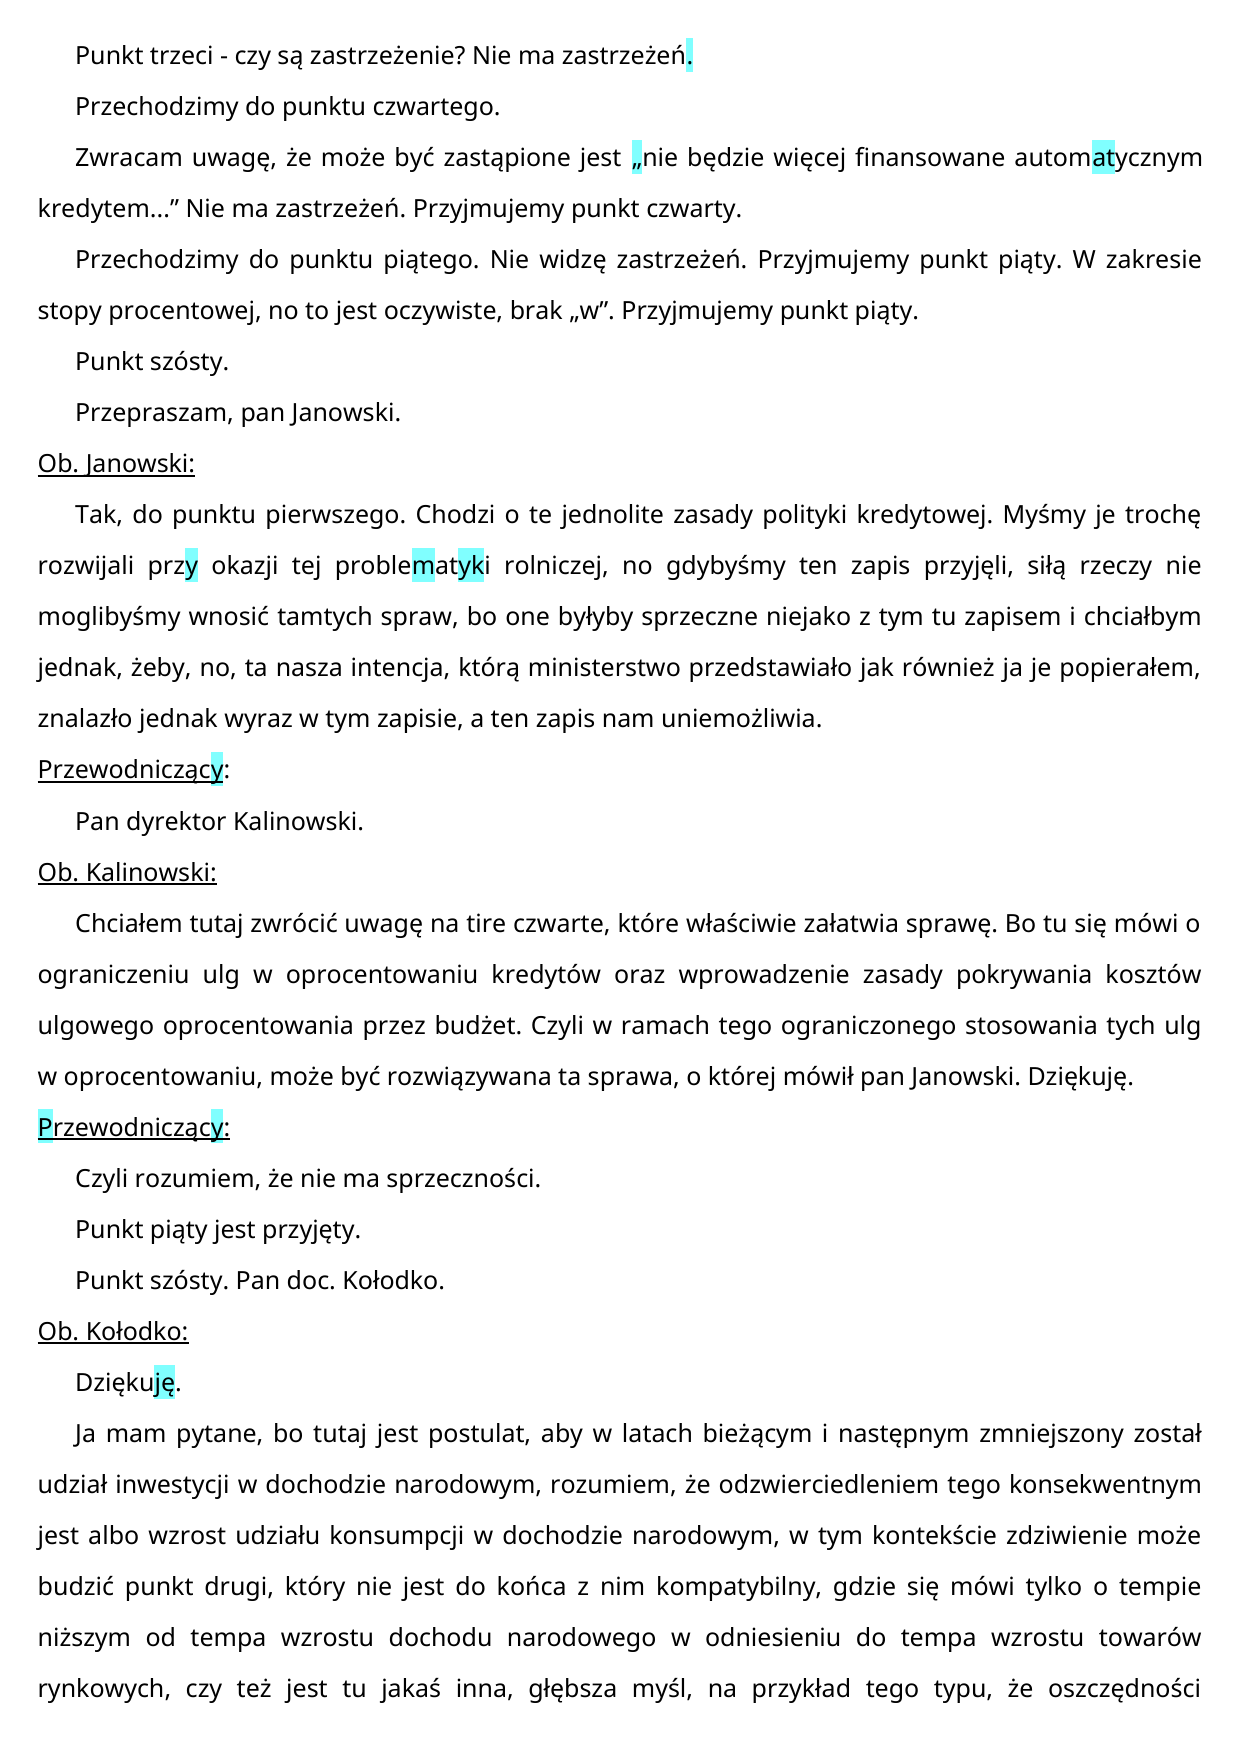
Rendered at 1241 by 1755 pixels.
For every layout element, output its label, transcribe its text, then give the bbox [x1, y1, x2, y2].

text Ob. Kołodko: [37, 1313, 1203, 1348]
text Tak, do punktu pierwszego. Chodzi o te jednolite zasady polityki kredytowej. Myśmy je trochę rozwijali przy okazji tej problematyki rolniczej, no gdybyśmy ten zapis przyjęli, siłą rzeczy nie moglibyśmy wnosić tamtych spraw, bo one byłyby sprzeczne niejako z tym tu zapisem i chciałbym jednak, żeby, no, ta nasza intencja, którą ministerstwo przedstawiało jak również ja je popierałem, znalazło jednak wyraz w tym zapisie, a ten zapis nam uniemożliwia. [37, 497, 1203, 735]
text Przepraszam, pan Janowski. [37, 395, 1203, 429]
text Punkt szósty. Pan doc. Kołodko. [37, 1262, 1203, 1297]
text Dziękuję. [37, 1364, 1203, 1399]
text Punkt trzeci - czy są zastrzeżenie? Nie ma zastrzeżeń. [37, 37, 1203, 72]
text Przechodzimy do punktu czwartego. [37, 88, 1203, 123]
text Pan dyrektor Kalinowski. [37, 803, 1203, 837]
text Przewodniczący: [37, 752, 1203, 786]
text Przewodniczący: [37, 1109, 1203, 1143]
text Ob. Kalinowski: [37, 854, 1203, 888]
text Punkt piąty jest przyjęty. [37, 1211, 1203, 1246]
text Zwracam uwagę, że może być zastąpione jest „nie będzie więcej finansowane automatycznym kredytem...” Nie ma zastrzeżeń. Przyjmujemy punkt czwarty. [37, 139, 1203, 225]
text Czyli rozumiem, że nie ma sprzeczności. [37, 1160, 1203, 1194]
text Chciałem tutaj zwrócić uwagę na tire czwarte, które właściwie załatwia sprawę. Bo tu się mówi o ograniczeniu ulg w oprocentowaniu kredytów oraz wprowadzenie zasady pokrywania kosztów ulgowego oprocentowania przez budżet. Czyli w ramach tego ograniczonego stosowania tych ulg w oprocentowaniu, może być rozwiązywana ta sprawa, o której mówił pan Janowski. Dziękuję. [37, 905, 1203, 1092]
text Ob. Janowski: [37, 446, 1203, 480]
text Ja mam pytane, bo tutaj jest postulat, aby w latach bieżącym i następnym zmniejszony został udział inwestycji w dochodzie narodowym, rozumiem, że odzwierciedleniem tego konsekwentnym jest albo wzrost udziału konsumpcji w dochodzie narodowym, w tym kontekście zdziwienie może budzić punkt drugi, który nie jest do końca z nim kompatybilny, gdzie się mówi tylko o tempie niższym od tempa wzrostu dochodu narodowego w odniesieniu do tempa wzrostu towarów rynkowych, czy też jest tu jakaś inna, głębsza myśl, na przykład tego typu, że oszczędności [37, 1416, 1203, 1705]
text Przechodzimy do punktu piątego. Nie widzę zastrzeżeń. Przyjmujemy punkt piąty. W zakresie stopy procentowej, no to jest oczywiste, brak „w”. Przyjmujemy punkt piąty. [37, 242, 1203, 327]
text Punkt szósty. [37, 344, 1203, 378]
